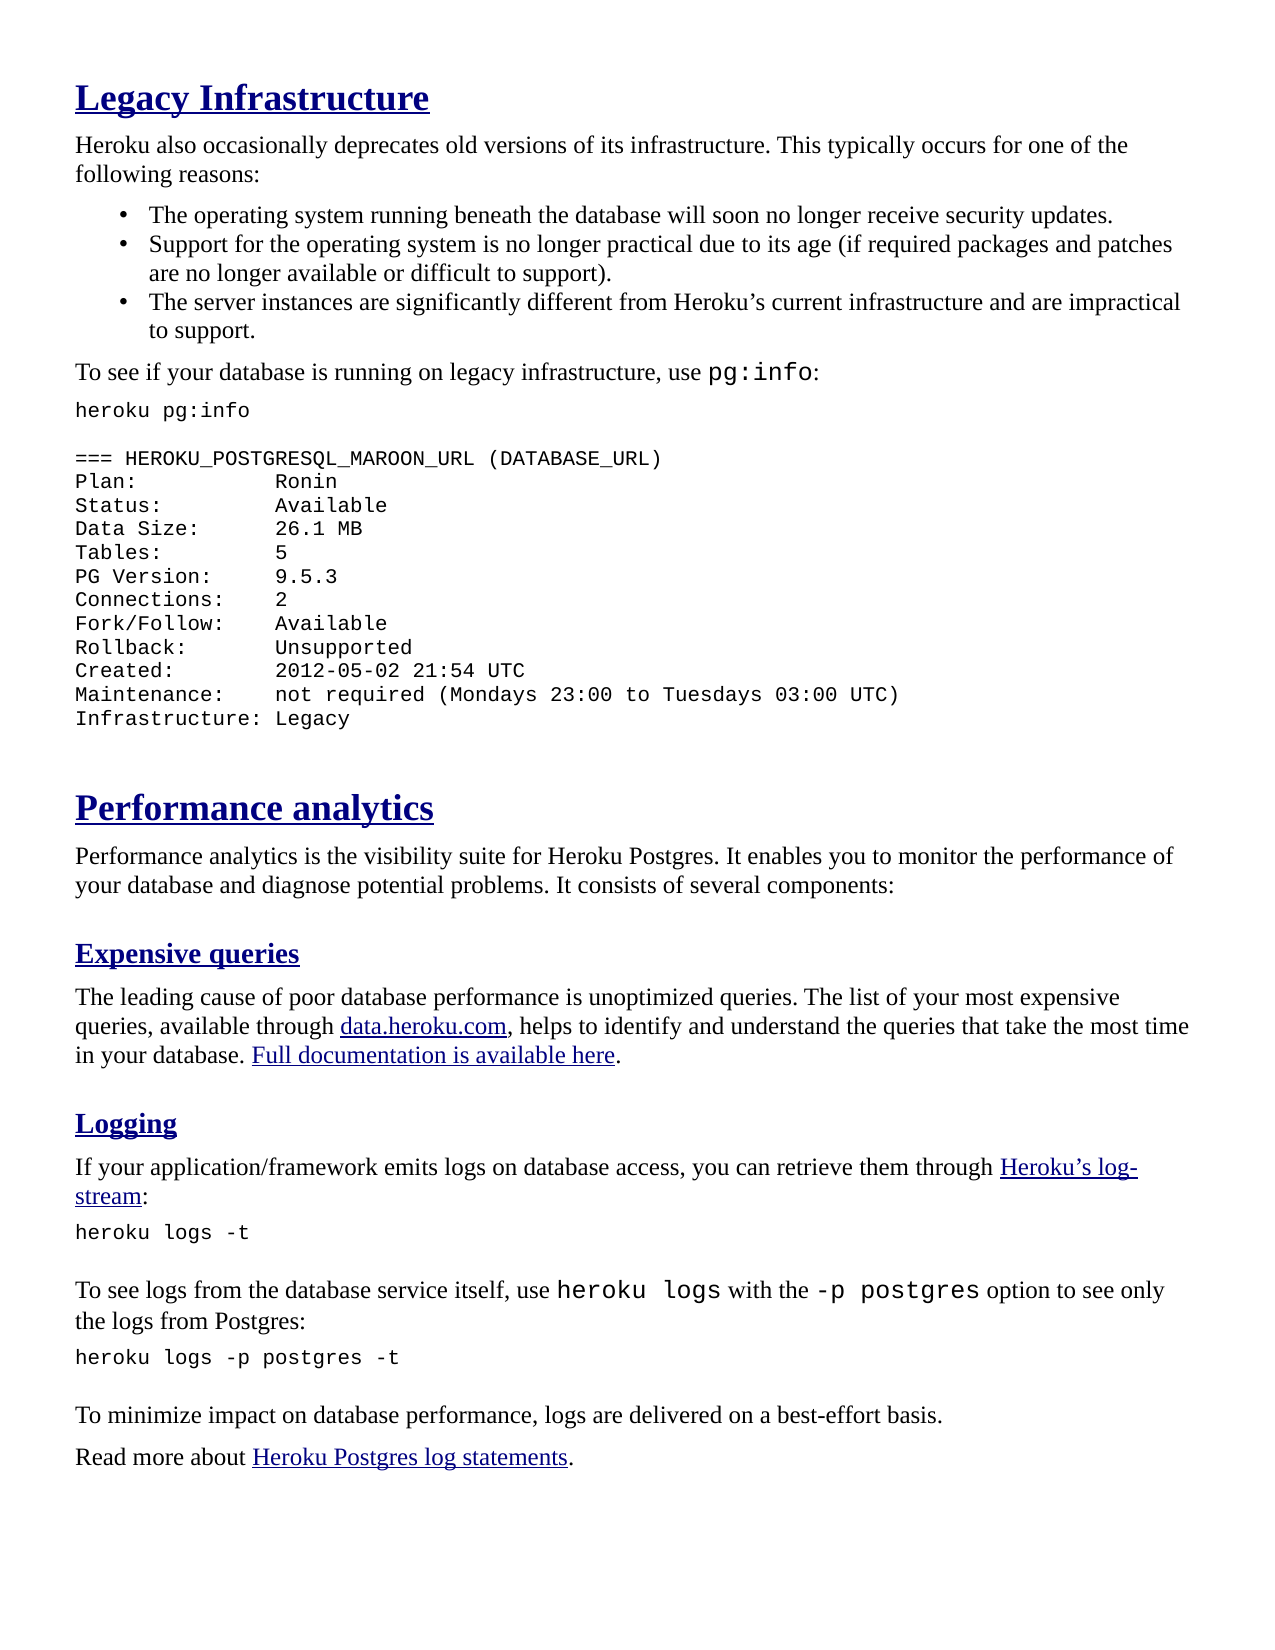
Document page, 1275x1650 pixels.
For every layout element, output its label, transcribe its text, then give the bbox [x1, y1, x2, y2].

text The leading cause of poor database performance is unoptimized queries. The list of your most expensive queries, available through data.heroku.com, helps to identify and understand the queries that take the most time in your database. Full documentation is available here. [75, 982, 1200, 1069]
subtitle Expensive queries [75, 936, 1200, 970]
text To minimize impact on database performance, logs are delivered on a best-effort basis. [75, 1401, 1200, 1429]
text Performance analytics is the visibility suite for Heroku Postgres. It enables you to monitor the performance of your database and diagnose potential problems. It consists of several components: [75, 841, 1200, 899]
list Support for the operating system is no longer practical due to its age (if required packages and patches are no longer available or difficult to support). [119, 229, 1200, 287]
text heroku logs -t [75, 1222, 1200, 1246]
text Plan: Ronin [75, 471, 1200, 495]
text Tables: 5 [75, 542, 1200, 566]
text PG Version: 9.5.3 [75, 566, 1200, 589]
subtitle Performance analytics [75, 786, 1200, 829]
text If your application/framework emits logs on database access, you can retrieve them through Heroku’s log-stream: [75, 1152, 1200, 1210]
text === HEROKU_POSTGRESQL_MAROON_URL (DATABASE_URL) [75, 447, 1200, 471]
text heroku pg:info [75, 400, 1200, 424]
text Read more about Heroku Postgres log statements. [75, 1442, 1200, 1471]
list The operating system running beneath the database will soon no longer receive security updates. [119, 201, 1200, 229]
text heroku logs -p postgres -t [75, 1347, 1200, 1371]
text Created: 2012-05-02 21:54 UTC [75, 660, 1200, 684]
text Data Size: 26.1 MB [75, 518, 1200, 542]
subtitle Logging [75, 1106, 1200, 1140]
text Heroku also occasionally deprecates old versions of its infrastructure. This typically occurs for one of the following reasons: [75, 131, 1200, 188]
text Fork/Follow: Available [75, 613, 1200, 637]
subtitle Legacy Infrastructure [75, 75, 1200, 118]
text Infrastructure: Legacy [75, 708, 1200, 731]
text To see logs from the database service itself, use heroku logs with the -p postgres option to see only the logs from Postgres: [75, 1275, 1200, 1335]
text Status: Available [75, 495, 1200, 518]
text Maintenance: not required (Mondays 23:00 to Tuesdays 03:00 UTC) [75, 684, 1200, 708]
list The server instances are significantly different from Heroku’s current infrastructure and are impractical to support. [119, 287, 1200, 344]
text To see if your database is running on legacy infrastructure, use pg:info: [75, 357, 1200, 388]
text Connections: 2 [75, 589, 1200, 613]
text Rollback: Unsupported [75, 637, 1200, 660]
